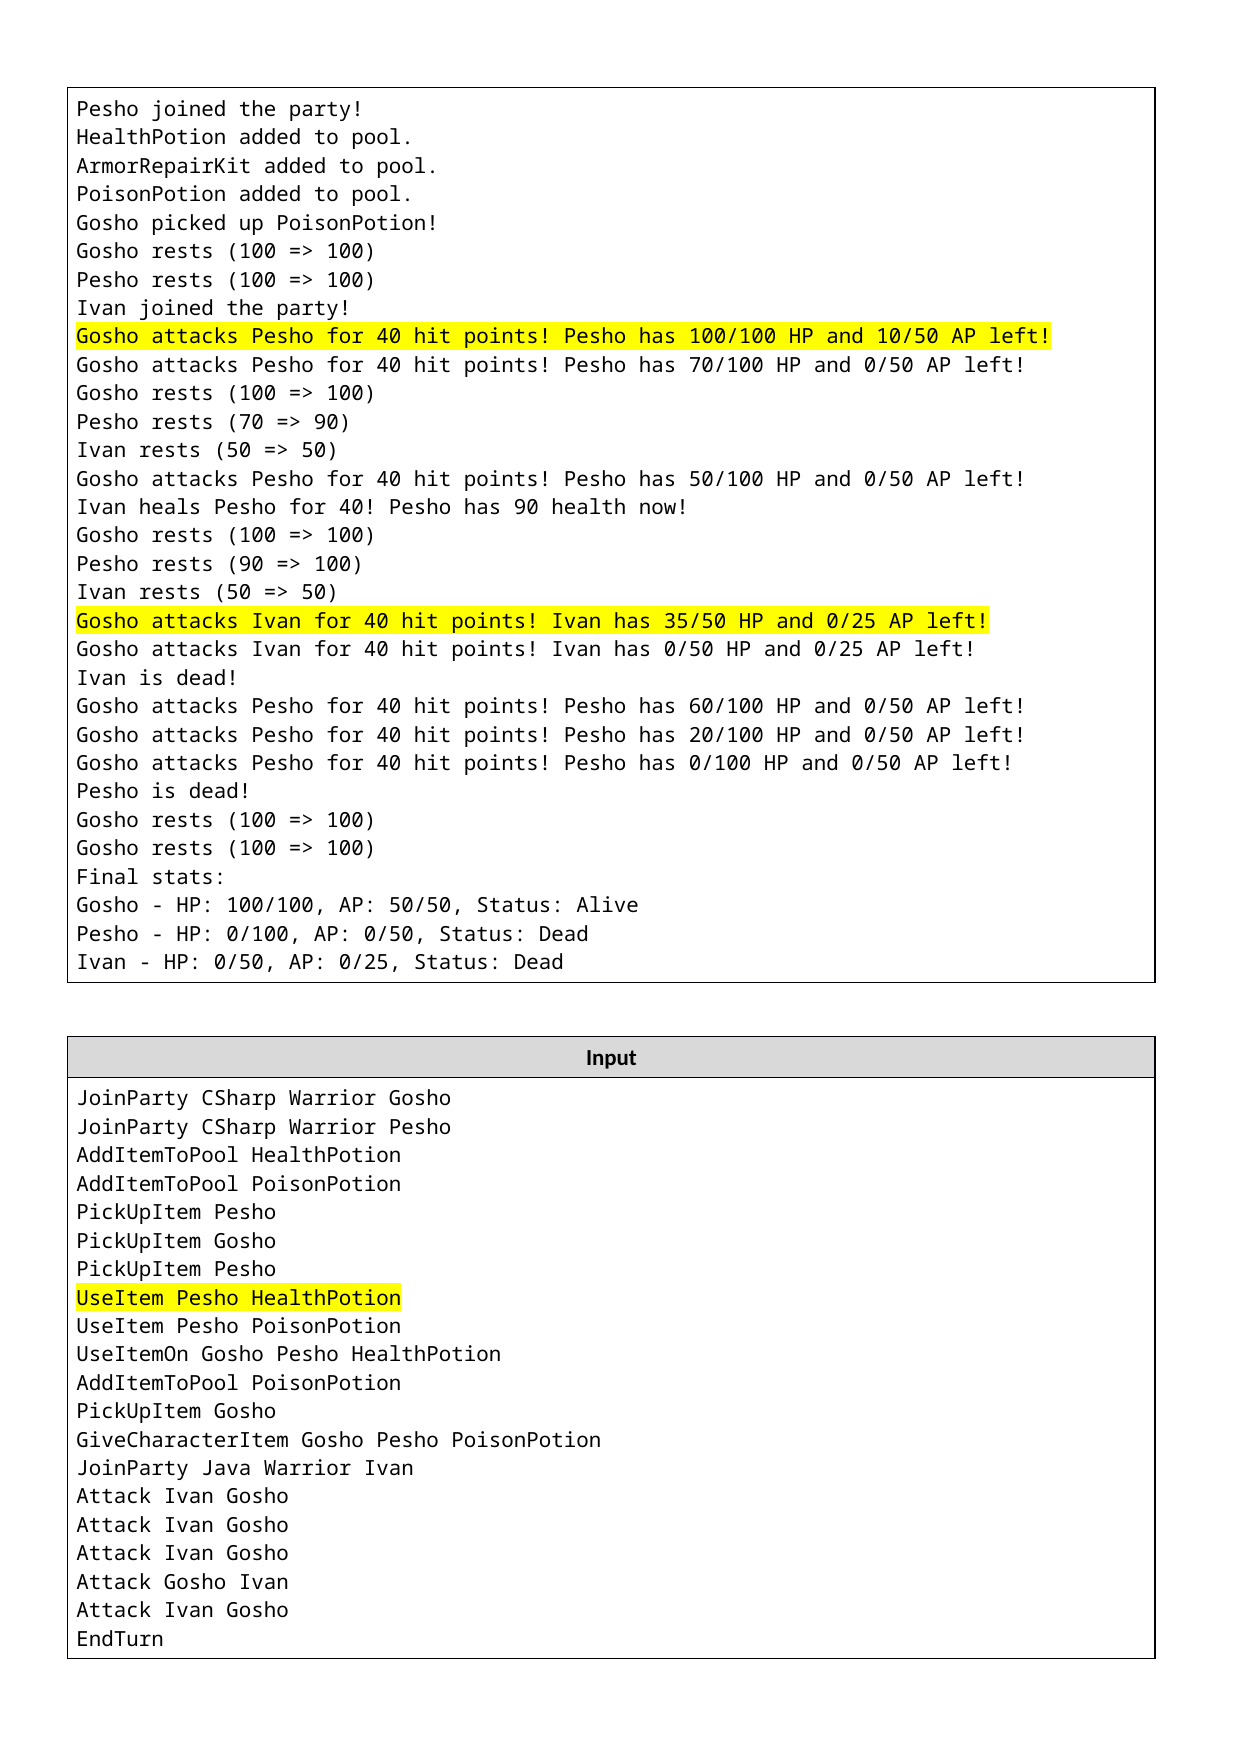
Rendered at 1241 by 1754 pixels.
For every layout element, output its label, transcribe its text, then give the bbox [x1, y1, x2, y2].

table_cell Pesho joined the party! HealthPotion added to pool. ArmorRepairKit added to pool. PoisonPotion added to pool. Gosho picked up PoisonPotion! Gosho rests (100 => 100) Pesho rests (100 => 100) Ivan joined the party! Gosho attacks Pesho for 40 hit points! Pesho has 100/100 HP and 10/50 AP left! Gosho attacks Pesho for 40 hit points! Pesho has 70/100 HP and 0/50 AP left! Gosho rests (100 => 100) Pesho rests (70 => 90) Ivan rests (50 => 50) Gosho attacks Pesho for 40 hit points! Pesho has 50/100 HP and 0/50 AP left! Ivan heals Pesho for 40! Pesho has 90 health now! Gosho rests (100 => 100) Pesho rests (90 => 100) Ivan rests (50 => 50) Gosho attacks Ivan for 40 hit points! Ivan has 35/50 HP and 0/25 AP left! Gosho attacks Ivan for 40 hit points! Ivan has 0/50 HP and 0/25 AP left! Ivan is dead! Gosho attacks Pesho for 40 hit points! Pesho has 60/100 HP and 0/50 AP left! Gosho attacks Pesho for 40 hit points! Pesho has 20/100 HP and 0/50 AP left! Gosho attacks Pesho for 40 hit points! Pesho has 0/100 HP and 0/50 AP left! Pesho is dead! Gosho rests (100 => 100) Gosho rests (100 => 100) Final stats: Gosho - HP: 100/100, AP: 50/50, Status: Alive Pesho - HP: 0/100, AP: 0/50, Status: Dead Ivan - HP: 0/50, AP: 0/25, Status: Dead [68, 88, 1154, 982]
table_header Input [68, 1037, 1154, 1077]
table_cell JoinParty CSharp Warrior Gosho JoinParty CSharp Warrior Pesho AddItemToPool HealthPotion AddItemToPool PoisonPotion PickUpItem Pesho PickUpItem Gosho PickUpItem Pesho UseItem Pesho HealthPotion UseItem Pesho PoisonPotion UseItemOn Gosho Pesho HealthPotion AddItemToPool PoisonPotion PickUpItem Gosho GiveCharacterItem Gosho Pesho PoisonPotion JoinParty Java Warrior Ivan Attack Ivan Gosho Attack Ivan Gosho Attack Ivan Gosho Attack Gosho Ivan Attack Ivan Gosho EndTurn [68, 1078, 1154, 1658]
